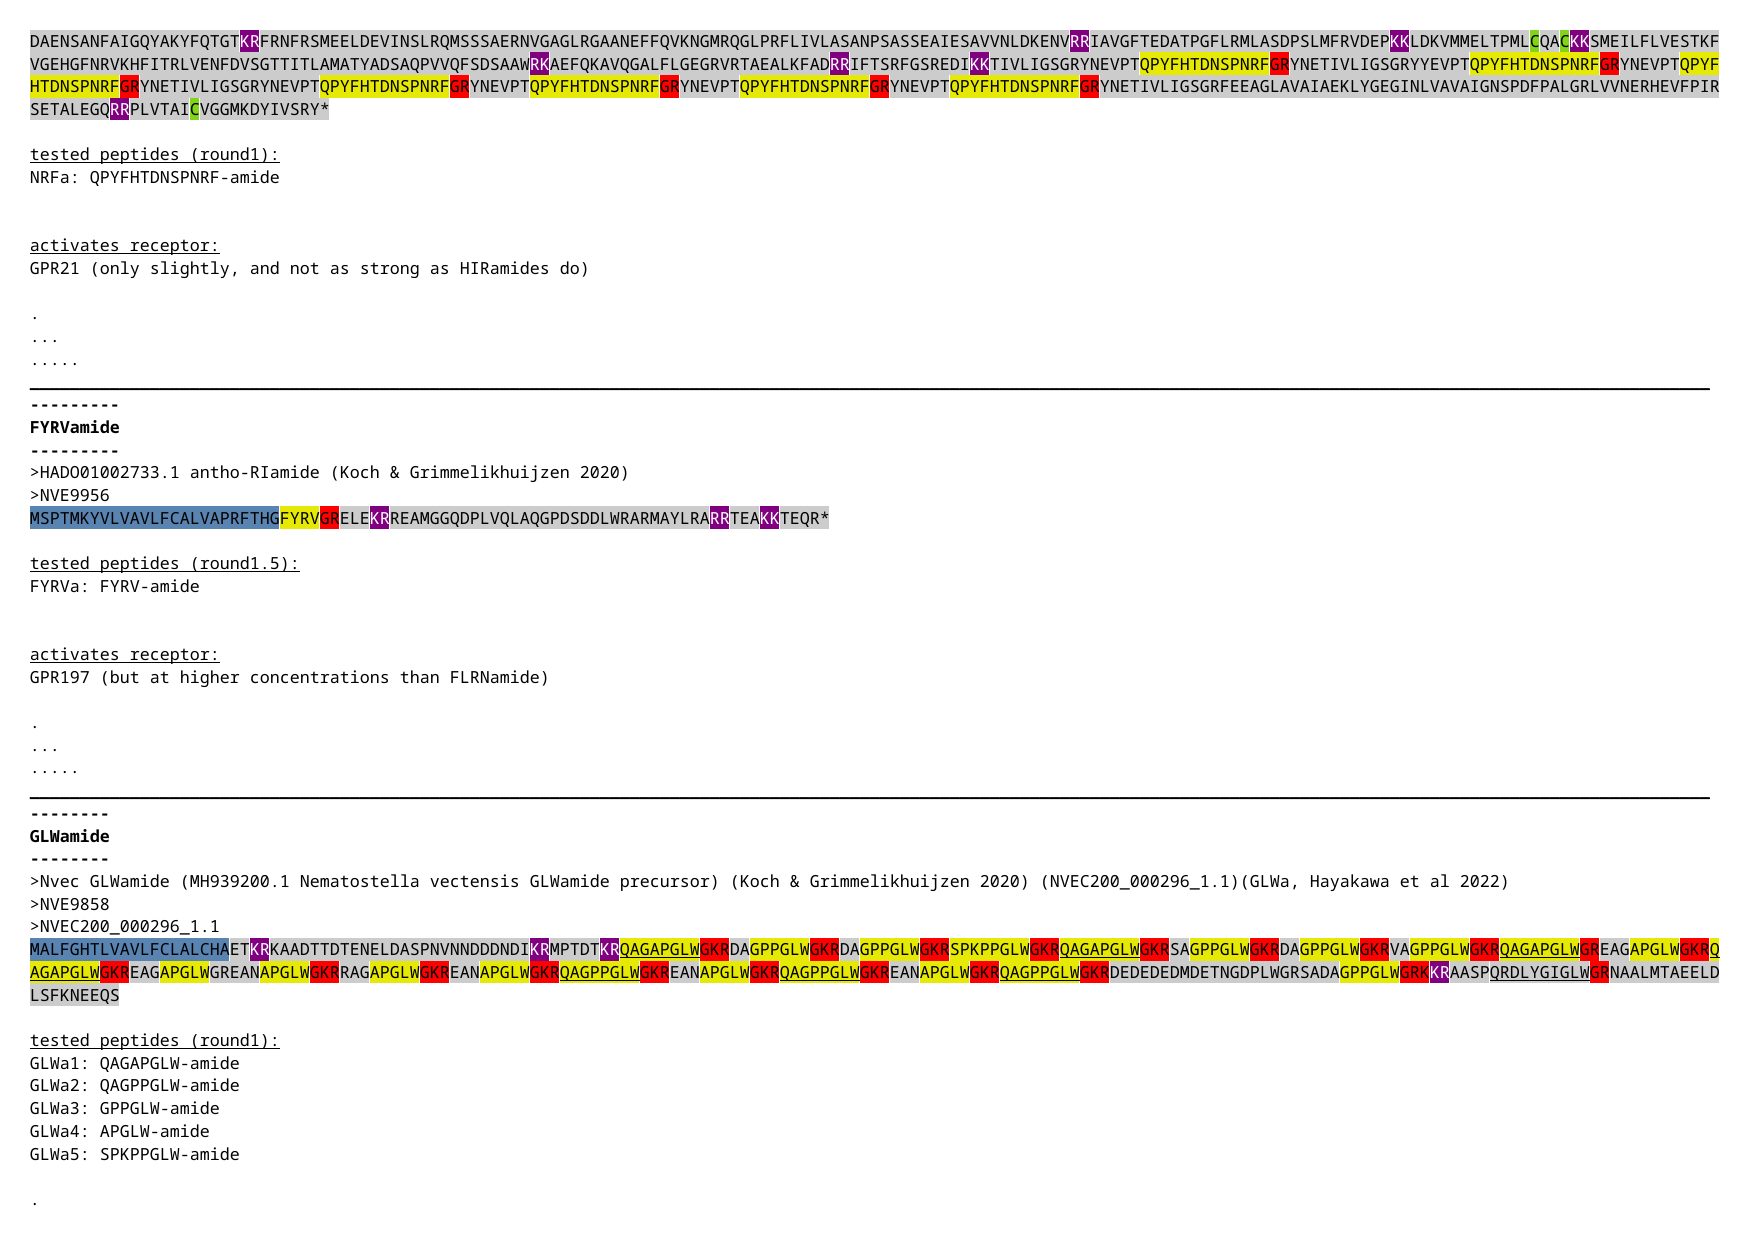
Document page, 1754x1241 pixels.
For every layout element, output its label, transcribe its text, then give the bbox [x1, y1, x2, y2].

text GLWa3: GPPGLW-amide [29, 1097, 1724, 1119]
text tested peptides (round1): [29, 1029, 1724, 1051]
text >Nvec GLWamide (MH939200.1 Nematostella vectensis GLWamide precursor) (Koch & Grimmelikhuijzen 2020) (NVEC200_000296_1.1)(GLWa, Hayakawa et al 2022) [29, 870, 1724, 892]
text activates receptor: [29, 234, 1724, 257]
text >NVE9956 [29, 484, 1724, 506]
text >NVEC200_000296_1.1 [29, 915, 1724, 938]
text MALFGHTLVAVLFCLALCHAETKRKAADTTDTENELDASPNVNNDDDNDIKRMPTDTKRQAGAPGLWGKRDAGPPGLWGKRDAGPPGLWGKRSPKPPGLWGKRQAGAPGLWGKRSAGPPGLWGKRDAGPPGLWGKRVAGPPGLWGKRQAGAPGLWGREAGAPGLWGKRQAGAPGLWGKREAGAPGLWGREANAPGLWGKRRAGAPGLWGKREANAPGLWGKRQAGPPGLWGKREANAPGLWGKRQAGPPGLWGKREANAPGLWGKRQAGPPGLWGKRDEDEDEDMDETNGDPLWGRSADAGPPGLWGRKKRAASPQRDLYGIGLWGRNAALMTAEELDLSFKNEEQS [29, 938, 1724, 1006]
text -------- [29, 802, 1724, 824]
text >HADO01002733.1 antho-RIamide (Koch & Grimmelikhuijzen 2020) [29, 461, 1724, 484]
text -------- [29, 847, 1724, 870]
text GPR197 (but at higher concentrations than FLRNamide) [29, 665, 1724, 688]
text GLWa2: QAGPPGLW-amide [29, 1074, 1724, 1097]
text GPR21 (only slightly, and not as strong as HIRamides do) [29, 257, 1724, 279]
text GLWamide [29, 824, 1724, 847]
text ... [29, 325, 1724, 347]
text . [29, 1188, 1724, 1210]
text ________________________________________________________________________________________________________________________________________________________________________ [29, 779, 1724, 802]
text . [29, 711, 1724, 733]
text --------- [29, 393, 1724, 416]
text tested peptides (round1.5): [29, 552, 1724, 574]
text NRFa: QPYFHTDNSPNRF-amide [29, 166, 1724, 188]
text --------- [29, 438, 1724, 461]
text FYRVa: FYRV-amide [29, 574, 1724, 597]
text ________________________________________________________________________________________________________________________________________________________________________ [29, 370, 1724, 393]
text MSPTMKYVLVAVLFCALVAPRFTHGFYRVGRELEKRREAMGGQDPLVQLAQGPDSDDLWRARMAYLRARRTEAKKTEQR* [29, 506, 1724, 529]
text ... [29, 733, 1724, 756]
text GLWa1: QAGAPGLW-amide [29, 1051, 1724, 1074]
text tested peptides (round1): [29, 143, 1724, 166]
text >NVE9858 [29, 892, 1724, 915]
text DAENSANFAIGQYAKYFQTGTKRFRNFRSMEELDEVINSLRQMSSSAERNVGAGLRGAANEFFQVKNGMRQGLPRFLIVLASANPSASSEAIESAVVNLDKENVRRIAVGFTEDATPGFLRMLASDPSLMFRVDEPKKLDKVMMELTPMLCQACKKSMEILFLVESTKFVGEHGFNRVKHFITRLVENFDVSGTTITLAMATYADSAQPVVQFSDSAAWRKAEFQKAVQGALFLGEGRVRTAEALKFADRRIFTSRFGSREDIKKTIVLIGSGRYNEVPTQPYFHTDNSPNRFGRYNETIVLIGSGRYYEVPTQPYFHTDNSPNRFGRYNEVPTQPYFHTDNSPNRFGRYNETIVLIGSGRYNEVPTQPYFHTDNSPNRFGRYNEVPTQPYFHTDNSPNRFGRYNEVPTQPYFHTDNSPNRFGRYNEVPTQPYFHTDNSPNRFGRYNETIVLIGSGRFEEAGLAVAIAEKLYGEGINLVAVAIGNSPDFPALGRLVVNERHEVFPIRSETALEGQRRPLVTAICVGGMKDYIVSRY* [29, 29, 1724, 120]
text ..... [29, 347, 1724, 370]
text GLWa4: APGLW-amide [29, 1119, 1724, 1142]
text activates receptor: [29, 643, 1724, 665]
text ..... [29, 756, 1724, 779]
text FYRVamide [29, 416, 1724, 438]
text GLWa5: SPKPPGLW-amide [29, 1142, 1724, 1165]
text . [29, 302, 1724, 325]
